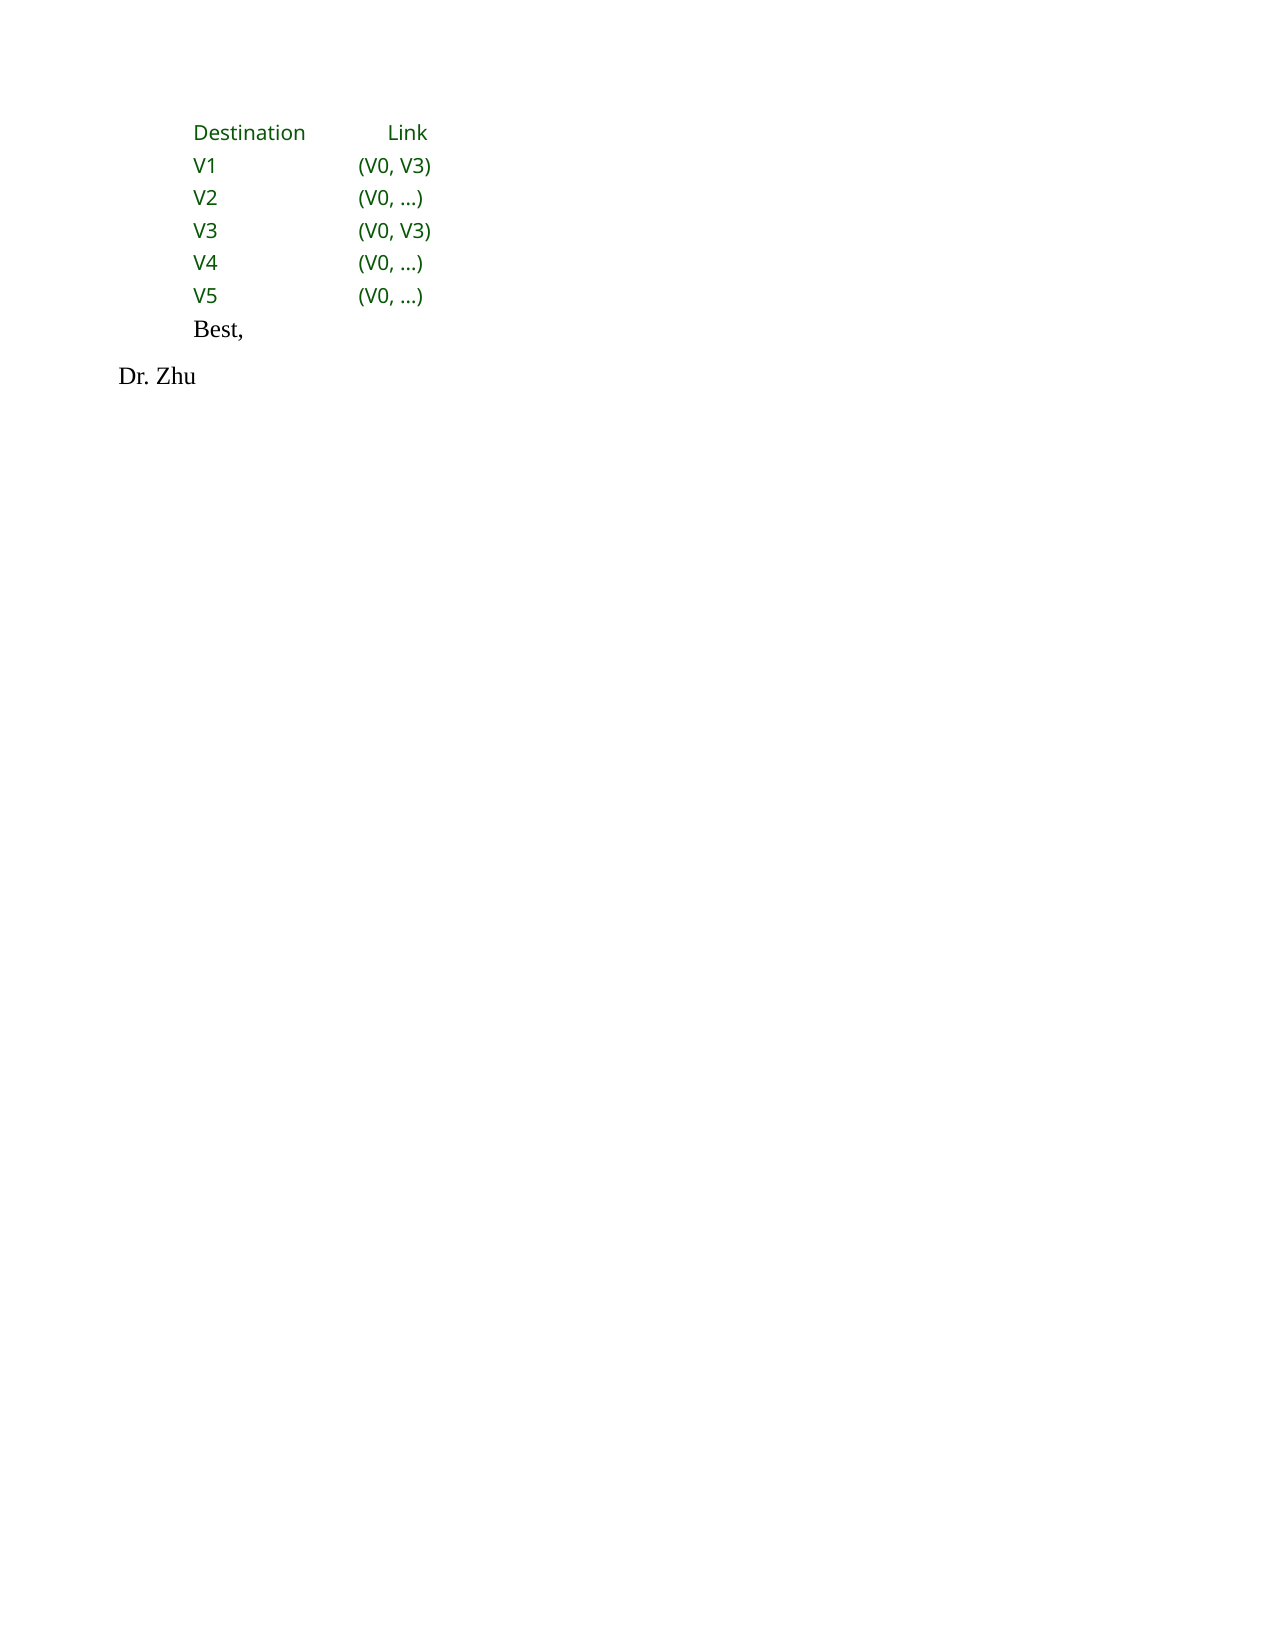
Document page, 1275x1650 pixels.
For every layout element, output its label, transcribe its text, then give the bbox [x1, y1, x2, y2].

text V2 (V0, …) [118, 183, 1157, 212]
text V4 (V0, …) [118, 248, 1157, 277]
text Best, [118, 314, 1157, 342]
text V5 (V0, …) [118, 281, 1157, 309]
text Destination Link [118, 118, 1157, 147]
text V3 (V0, V3) [118, 216, 1157, 244]
text V1 (V0, V3) [118, 151, 1157, 179]
text Dr. Zhu [118, 361, 1157, 390]
